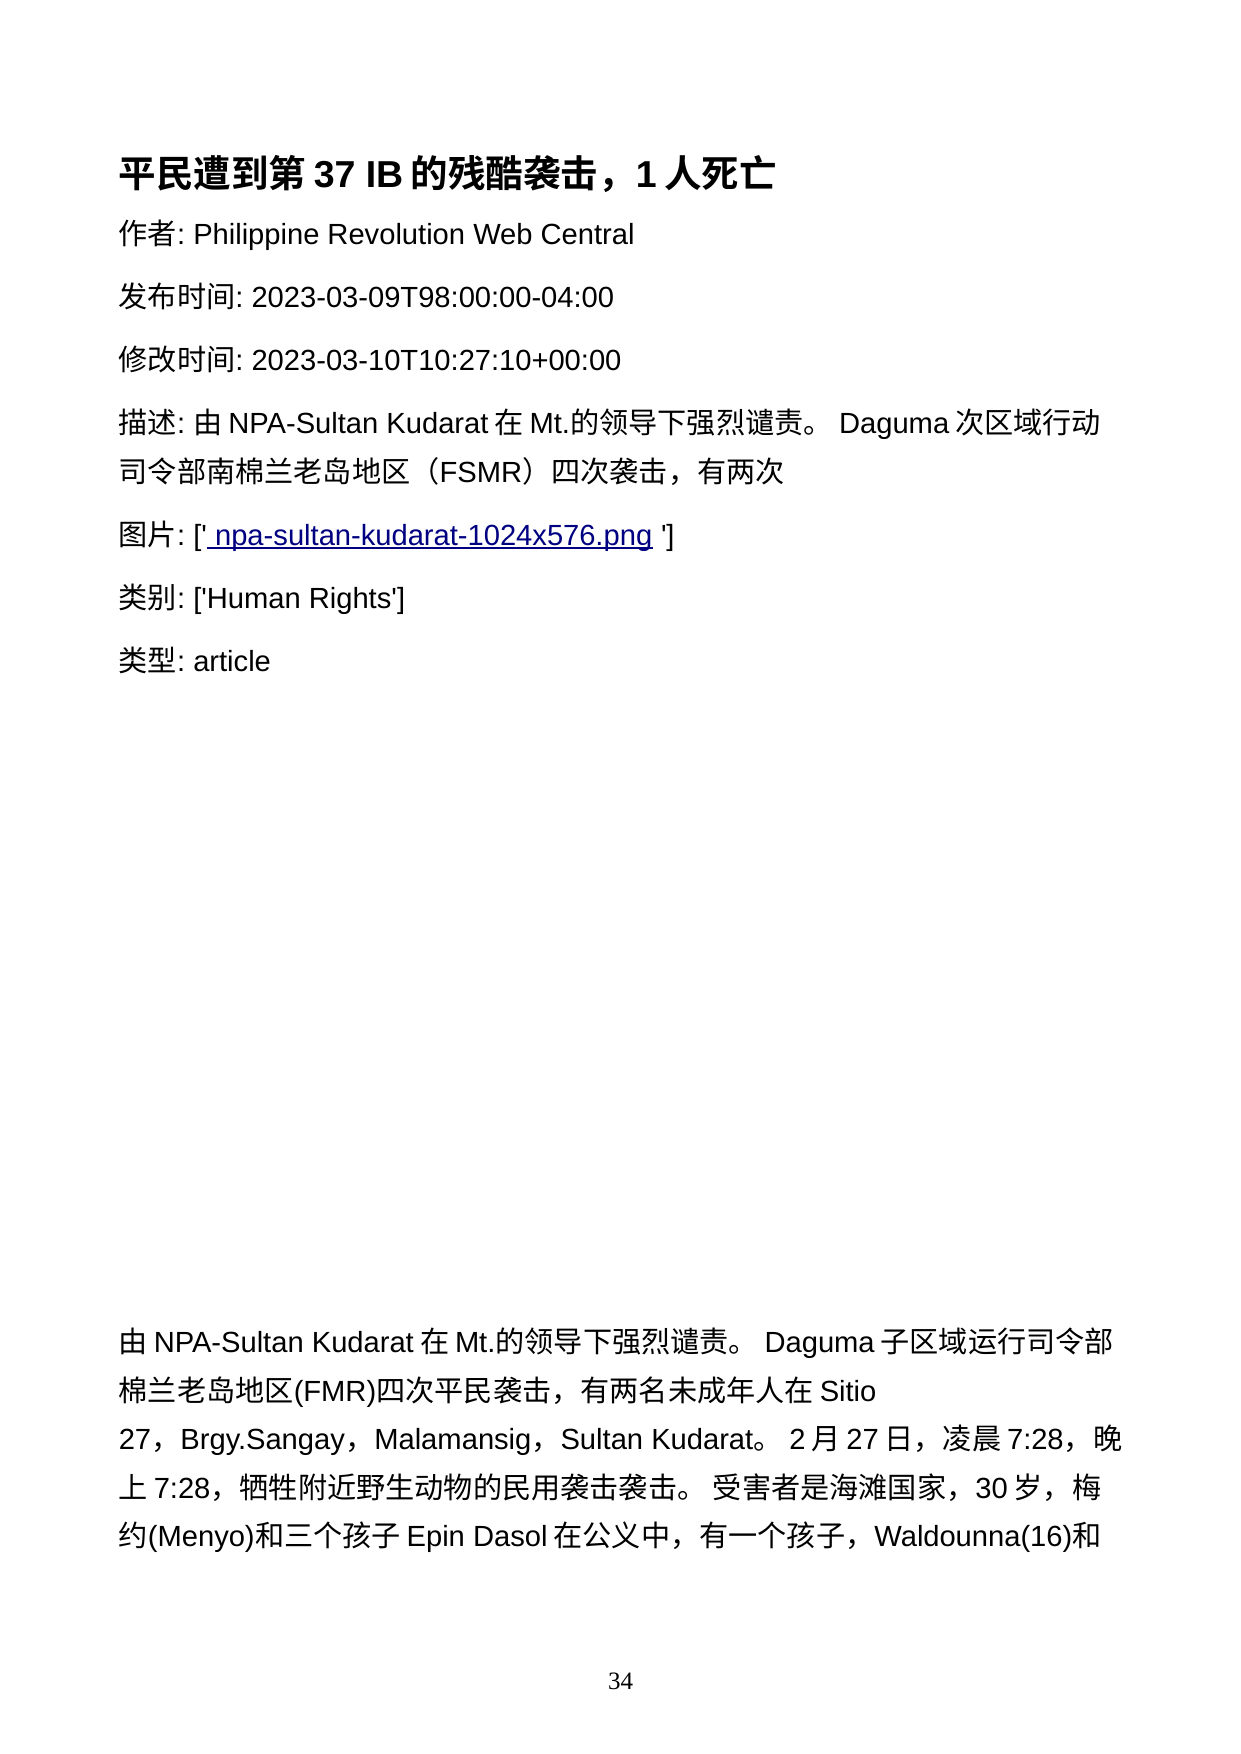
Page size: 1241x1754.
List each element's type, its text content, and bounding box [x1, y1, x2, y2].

text 图片: [' npa-sultan-kudarat-1024x576.png '] [118, 511, 1122, 554]
text 发布时间: 2023-03-09T98:00:00-04:00 [118, 273, 1122, 316]
text 描述: 由NPA-Sultan Kudarat在Mt.的领导下强烈谴责。 Daguma次区域行动司令部南棉兰老岛地区（FSMR）四次袭击，有两次 [118, 400, 1122, 491]
text 修改时间: 2023-03-10T10:27:10+00:00 [118, 337, 1122, 379]
text 由NPA-Sultan Kudarat在Mt.的领导下强烈谴责。 Daguma子区域运行司令部棉兰老岛地区(FMR)四次平民袭击，有两名未成年人在Sitio 27，Brgy.Sangay，Malamansig，Sultan Kudarat。 2月27日，凌晨7:28，晚上7:28，牺牲附近野生动物的民用袭击袭击。 受害者是海滩国家，30岁，梅约(Menyo)和三个孩子Epin Dasol在公义中，有一个孩子，Waldounna(16)和 [118, 701, 1122, 1555]
subtitle 平民遭到第37 IB的残酷袭击，1人死亡 [118, 143, 1122, 198]
text 类别: ['Human Rights'] [118, 574, 1122, 617]
text 类型: article [118, 638, 1122, 680]
text 作者: Philippine Revolution Web Central [118, 210, 1122, 253]
